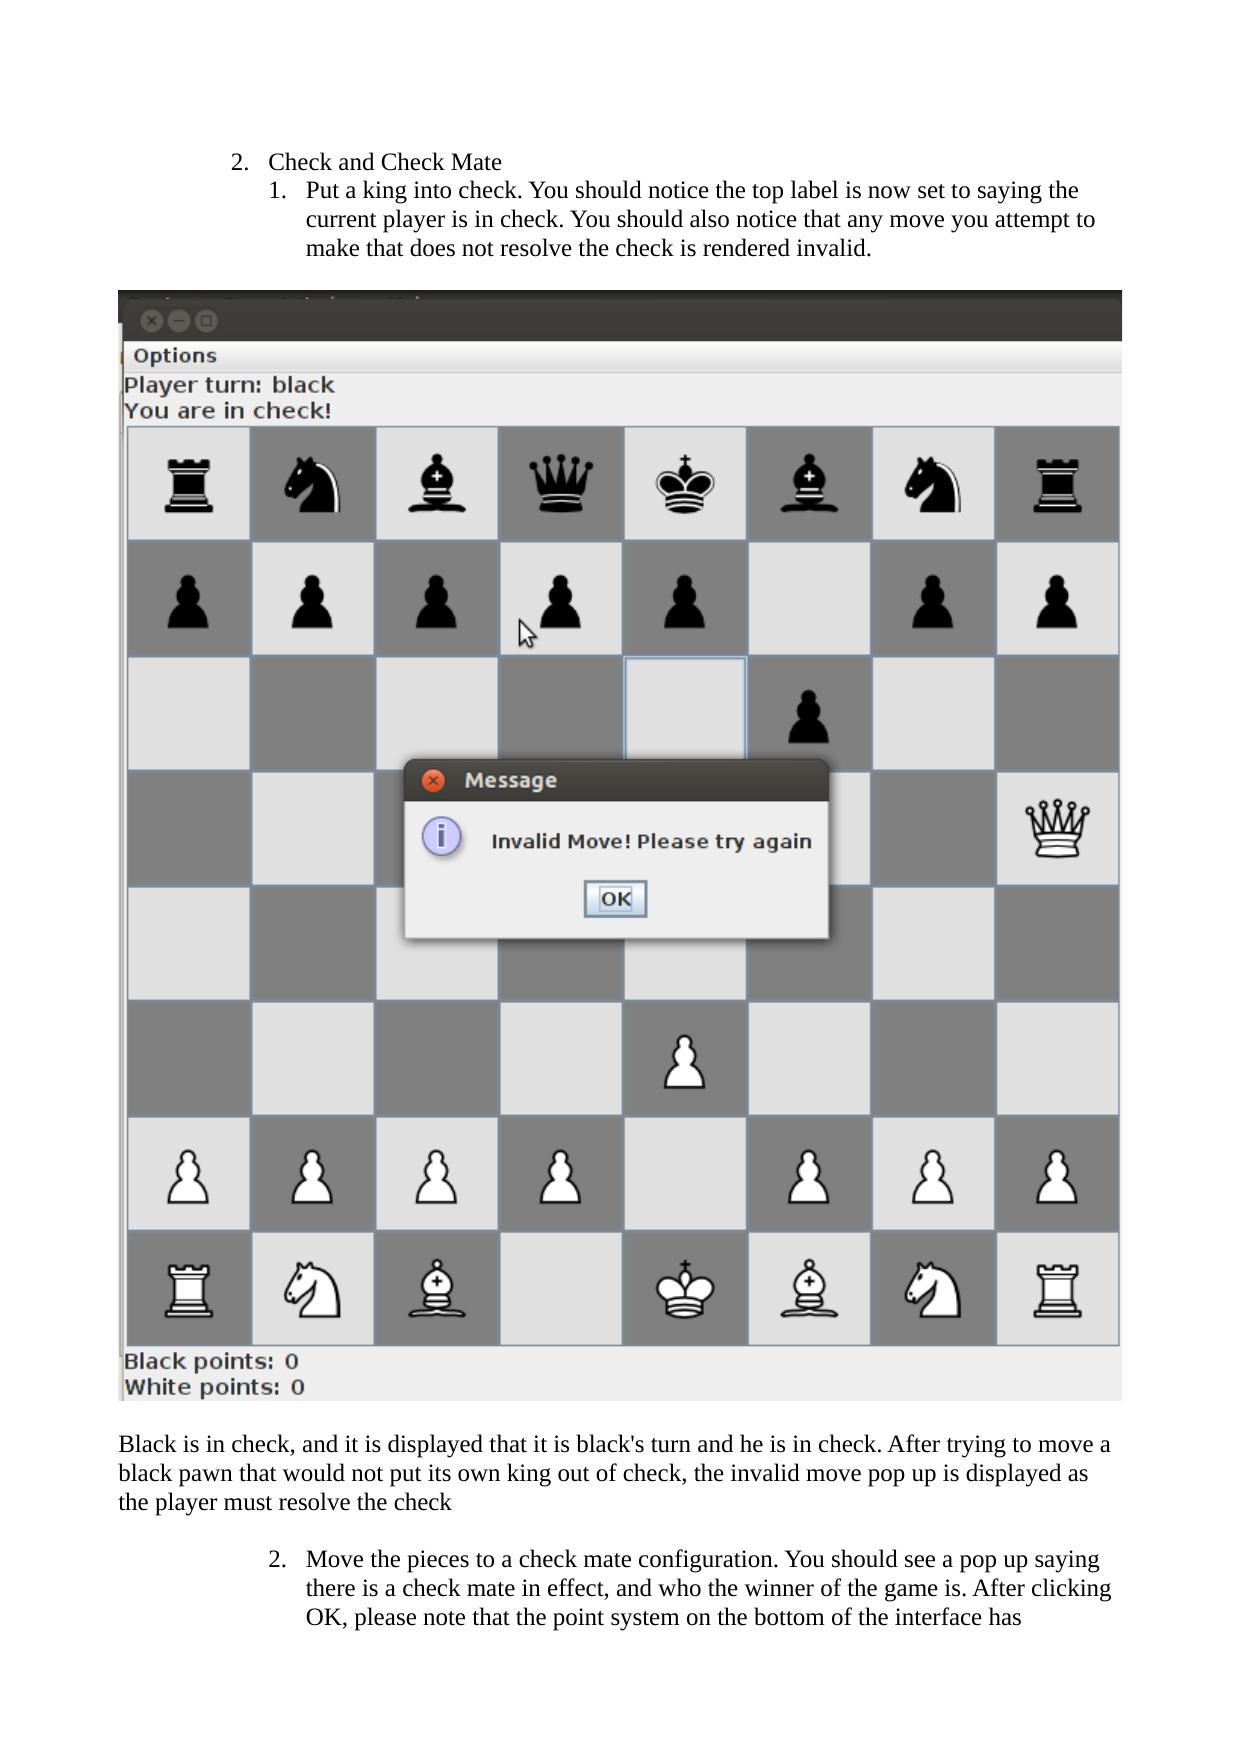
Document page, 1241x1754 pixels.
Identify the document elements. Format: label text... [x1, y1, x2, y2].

list Move the pieces to a check mate configuration. You should see a pop up saying there is a check mate in effect, and who the winner of the game is. After clicking OK, please note that the point system on the bottom of the interface has [268, 1544, 1122, 1630]
picture [118, 290, 1123, 1401]
list Put a king into check. You should notice the top label is now set to saying the current player is in check. You should also notice that any move you attempt to make that does not resolve the check is rendered invalid. [268, 176, 1122, 262]
list Check and Check Mate [231, 147, 1122, 176]
text Black is in check, and it is displayed that it is black's turn and he is in check. After trying to move a black pawn that would not put its own king out of check, the invalid move pop up is displayed as the player must resolve the check [118, 1429, 1122, 1515]
